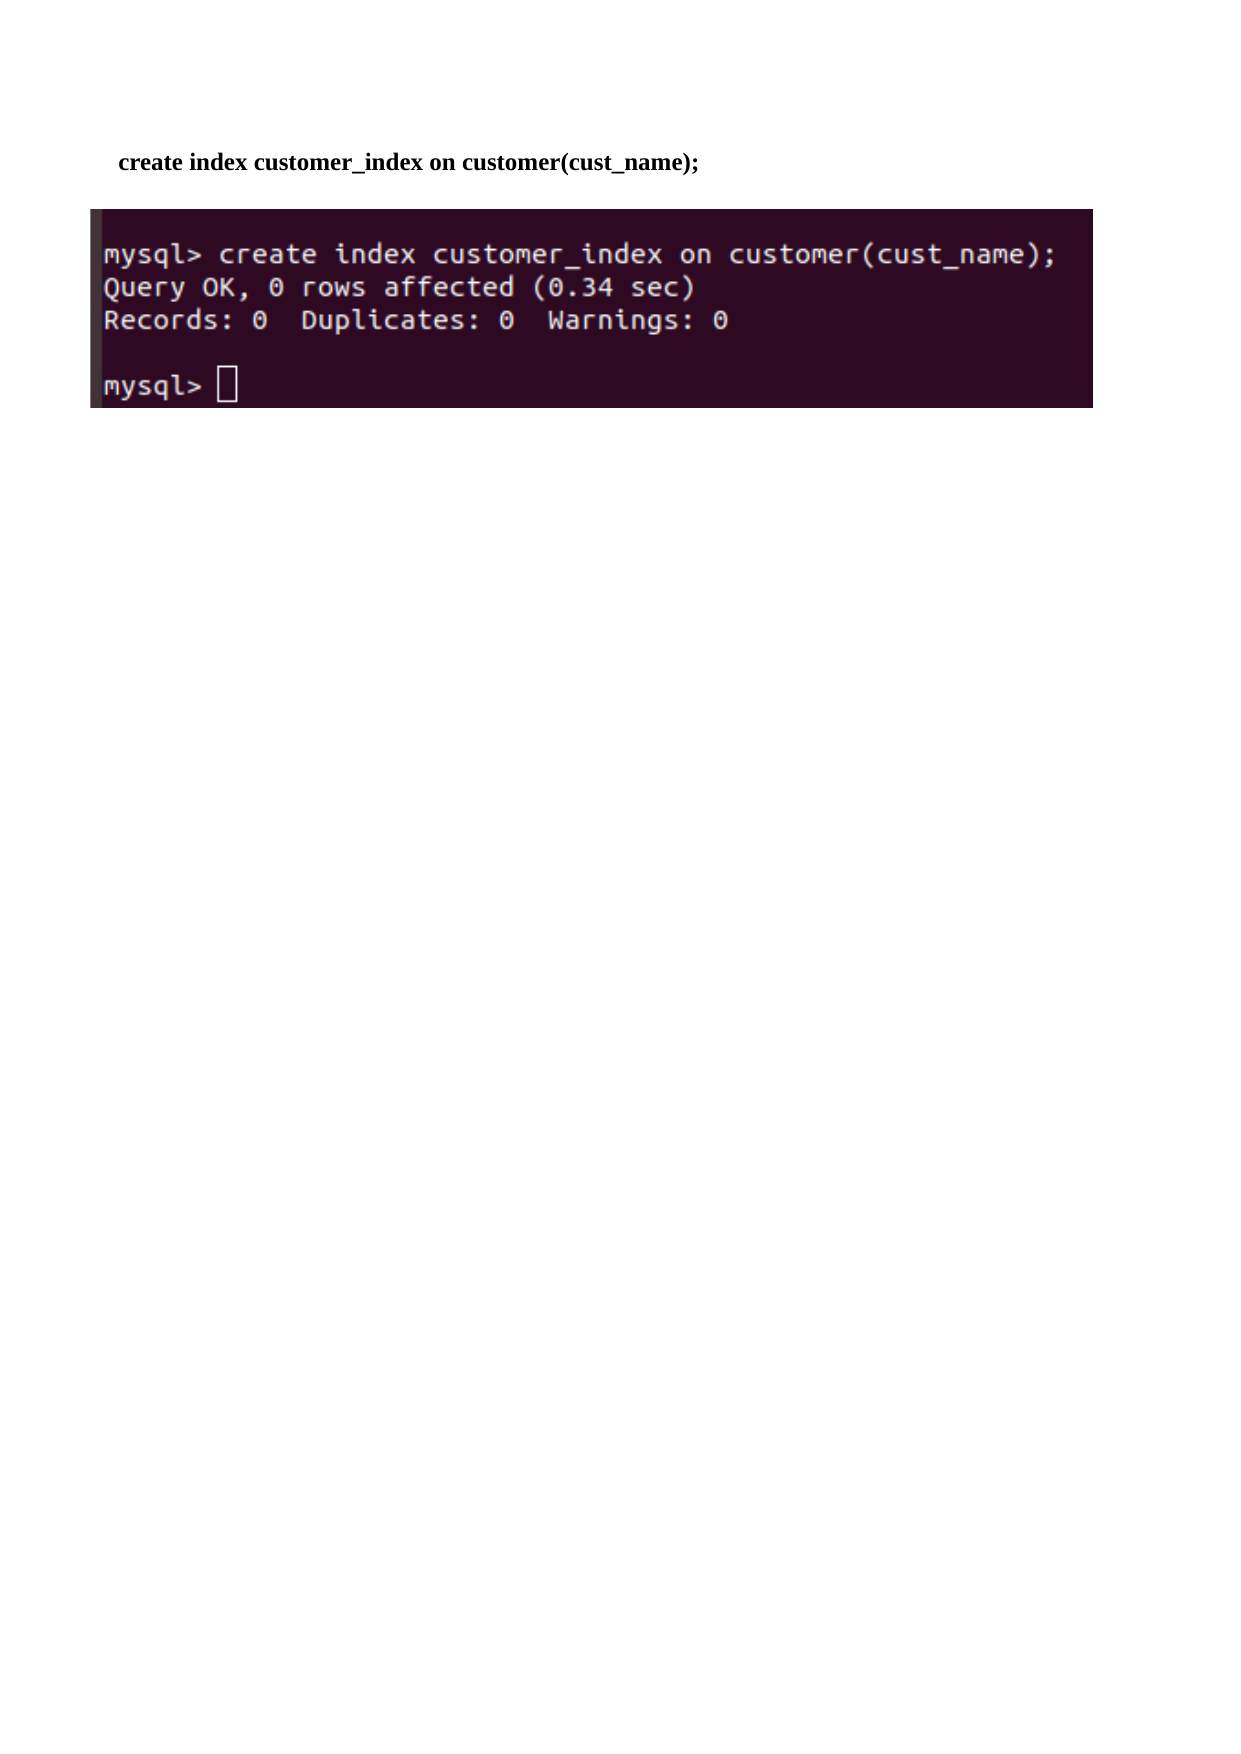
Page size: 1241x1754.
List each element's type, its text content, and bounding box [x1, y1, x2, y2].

text create index customer_index on customer(cust_name); [118, 147, 1122, 176]
